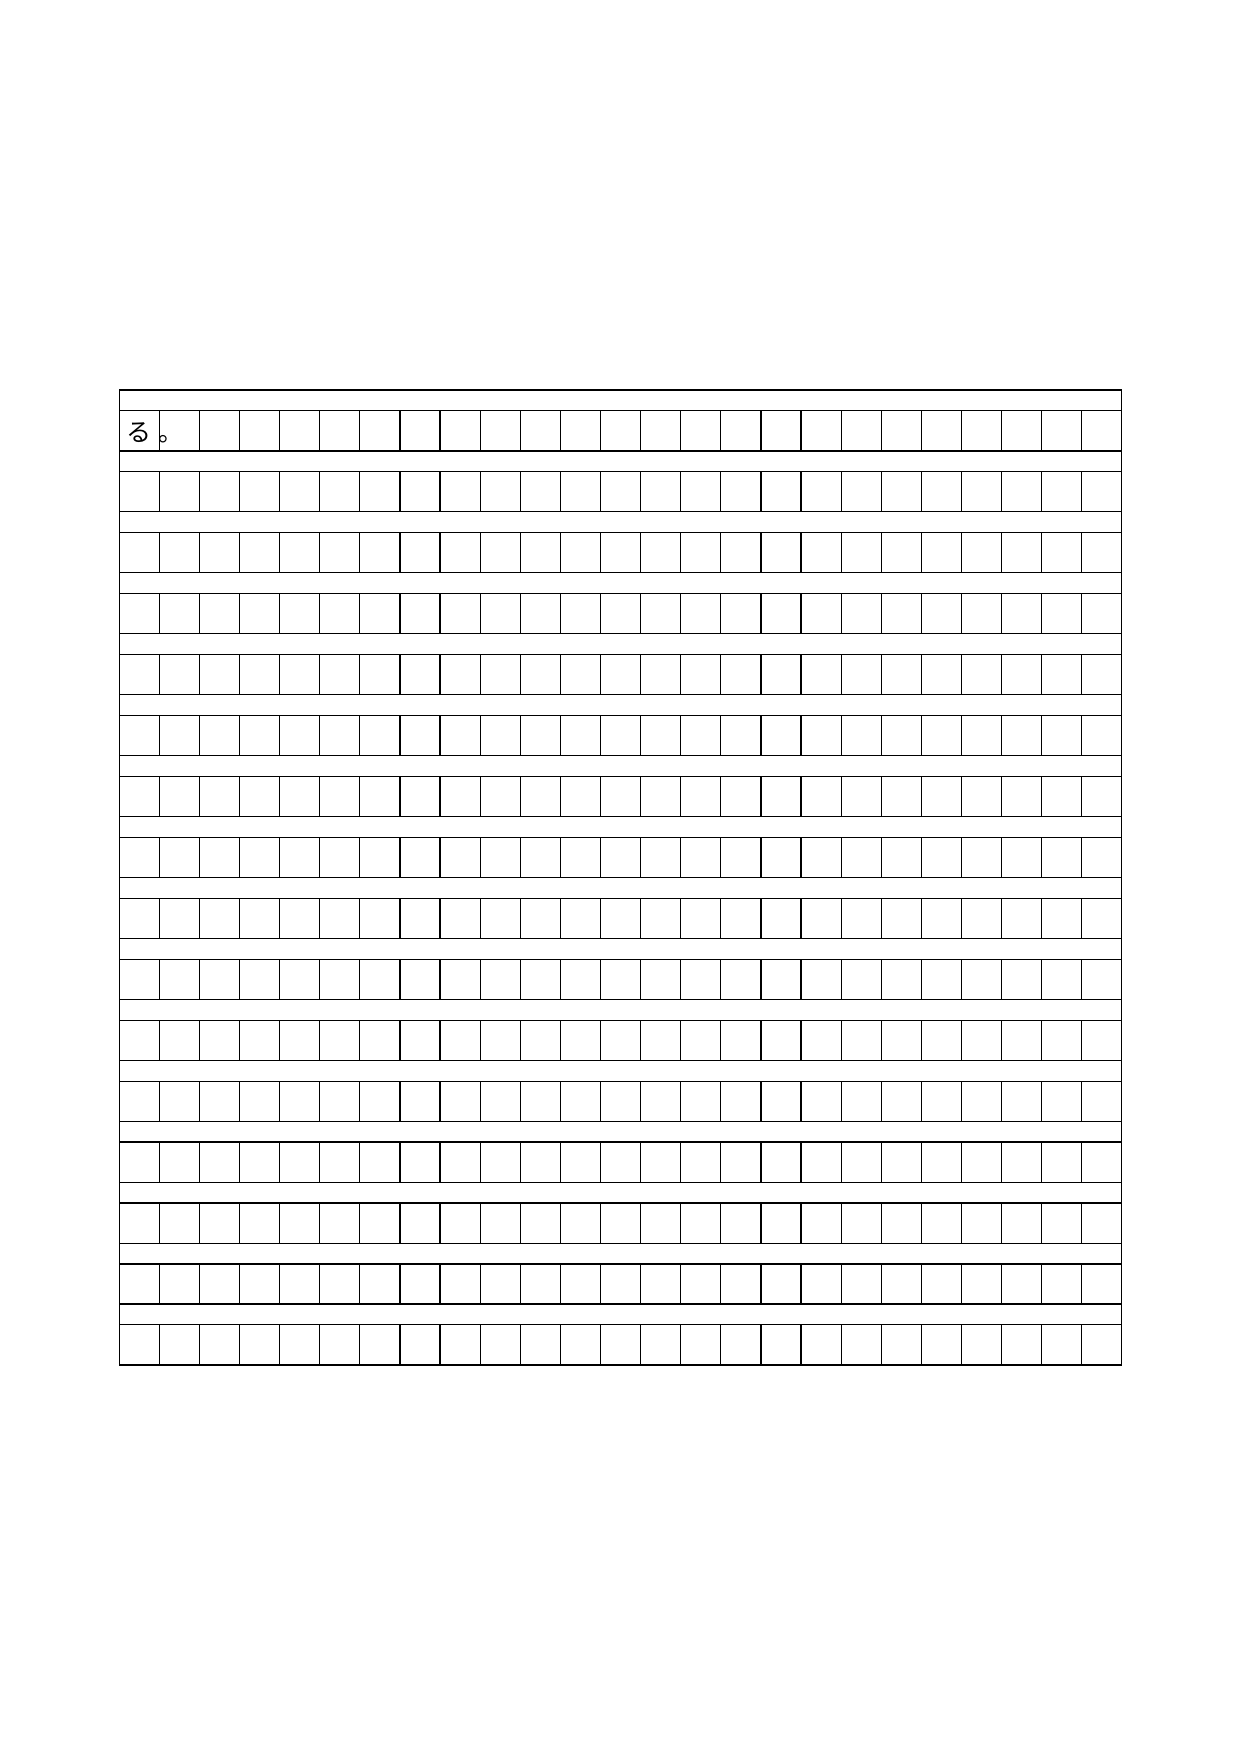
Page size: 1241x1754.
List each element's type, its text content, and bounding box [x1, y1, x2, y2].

text 受注システムが稼働する業務サーバのハードウェアの保守期限切れに伴い、システム部は受注システムを再構築し、新受注業務サービス（以下、新サービス）を提供することとなった。再構築前の受注システムは、システム障害の発生によって、利用者がサービスを提供することができない状態になることがあり、営業部から新サービスでは同じことが起こらないように注意されていた。新サービスでは、サービス可用性と保守性の向上が求められている点をサービスの特徴として挙げることができる。 [120, 391, 1121, 410]
